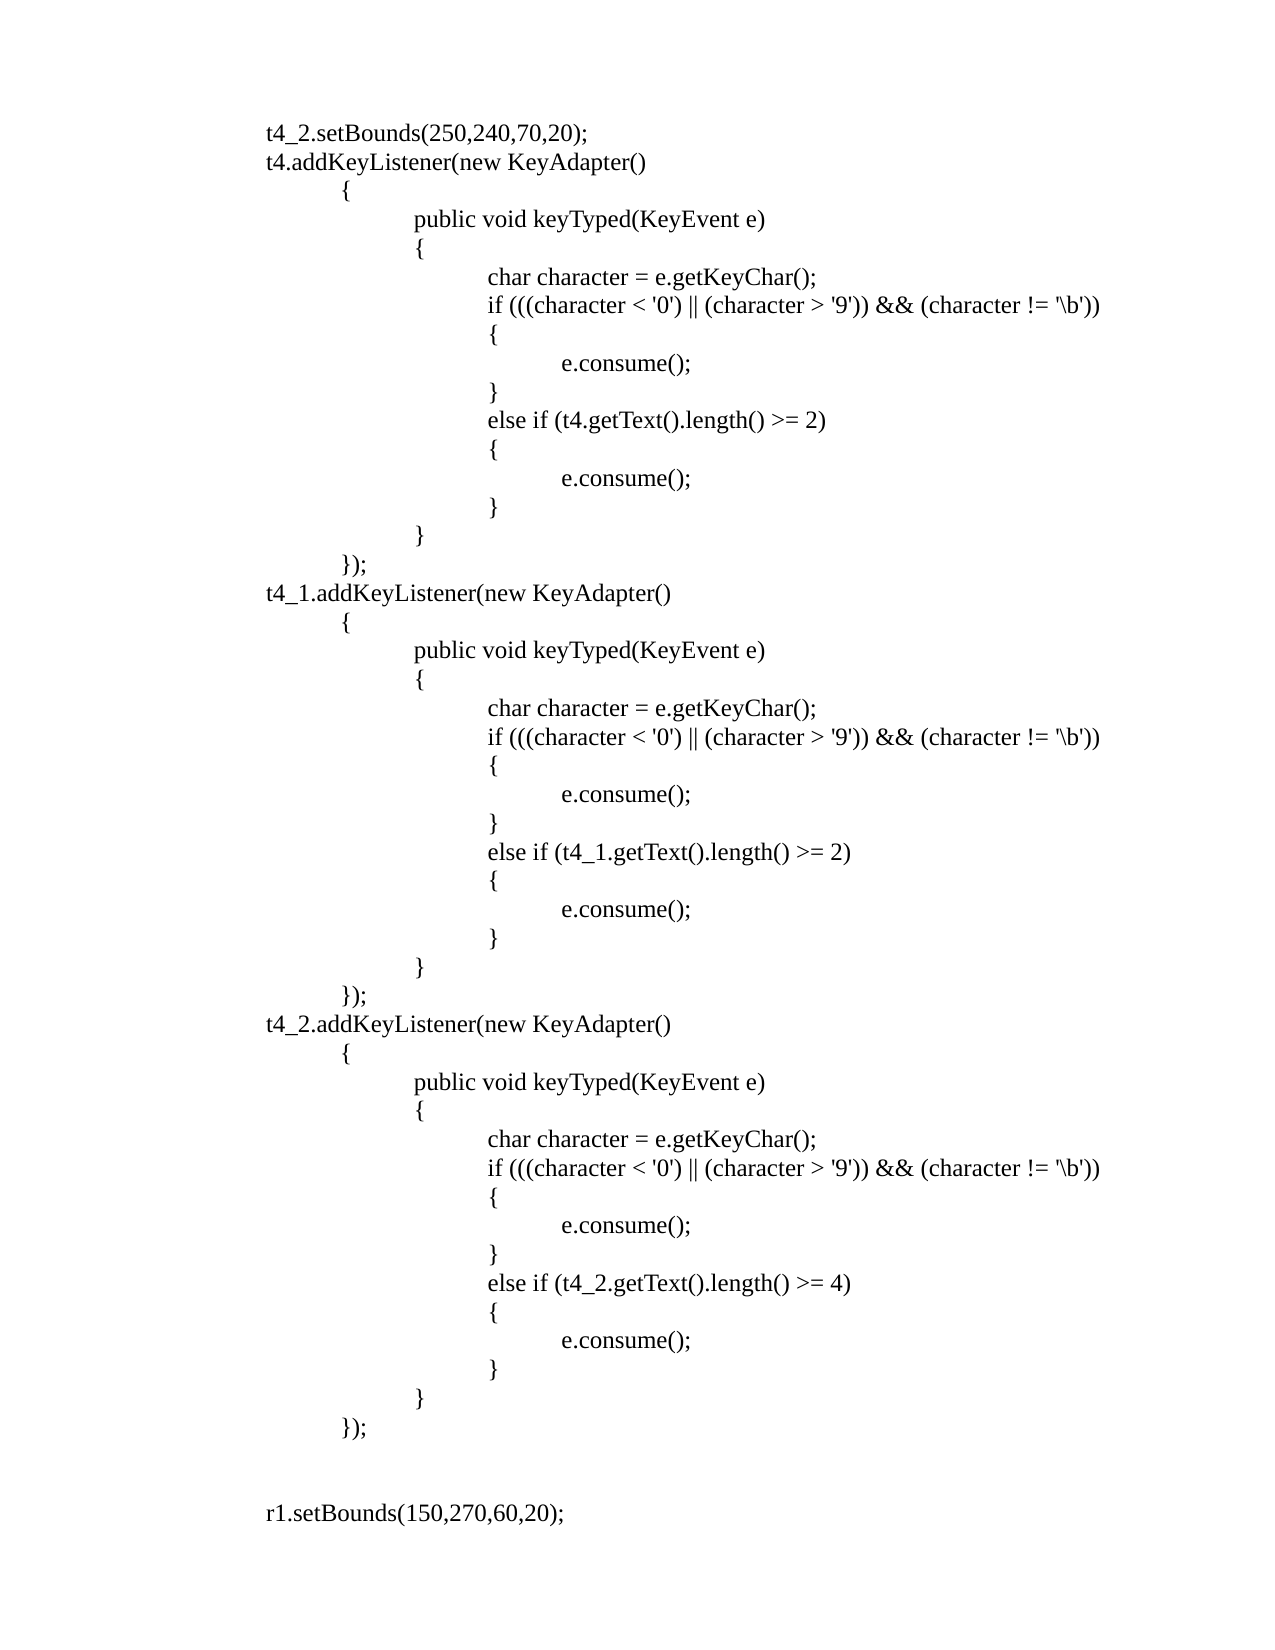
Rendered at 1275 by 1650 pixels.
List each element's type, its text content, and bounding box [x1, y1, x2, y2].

text e.consume(); [118, 894, 1157, 923]
text public void keyTyped(KeyEvent e) [118, 636, 1157, 664]
text { [118, 1096, 1157, 1124]
text } [118, 492, 1157, 521]
text { [118, 434, 1157, 463]
text t4.addKeyListener(new KeyAdapter() [118, 147, 1157, 176]
text t4_2.setBounds(250,240,70,20); [118, 118, 1157, 147]
text { [118, 664, 1157, 693]
text char character = e.getKeyChar(); [118, 262, 1157, 291]
text }); [118, 981, 1157, 1009]
text } [118, 1383, 1157, 1412]
text e.consume(); [118, 463, 1157, 492]
text } [118, 1354, 1157, 1383]
text t4_1.addKeyListener(new KeyAdapter() [118, 578, 1157, 607]
text else if (t4.getText().length() >= 2) [118, 406, 1157, 434]
text public void keyTyped(KeyEvent e) [118, 1067, 1157, 1096]
text else if (t4_1.getText().length() >= 2) [118, 837, 1157, 866]
text }); [118, 549, 1157, 578]
text } [118, 377, 1157, 406]
text if (((character < '0') || (character > '9')) && (character != '\b')) [118, 291, 1157, 319]
text { [118, 176, 1157, 204]
text if (((character < '0') || (character > '9')) && (character != '\b')) [118, 722, 1157, 751]
text e.consume(); [118, 1326, 1157, 1354]
text } [118, 923, 1157, 952]
text { [118, 1038, 1157, 1067]
text { [118, 1182, 1157, 1211]
text }); [118, 1412, 1157, 1441]
text { [118, 751, 1157, 779]
text } [118, 521, 1157, 549]
text } [118, 1239, 1157, 1268]
text r1.setBounds(150,270,60,20); [118, 1498, 1157, 1527]
text char character = e.getKeyChar(); [118, 1124, 1157, 1153]
text char character = e.getKeyChar(); [118, 693, 1157, 722]
text else if (t4_2.getText().length() >= 4) [118, 1268, 1157, 1297]
text e.consume(); [118, 1211, 1157, 1239]
text { [118, 866, 1157, 894]
text { [118, 607, 1157, 636]
text { [118, 233, 1157, 262]
text e.consume(); [118, 779, 1157, 808]
text } [118, 952, 1157, 981]
text t4_2.addKeyListener(new KeyAdapter() [118, 1009, 1157, 1038]
text { [118, 319, 1157, 348]
text if (((character < '0') || (character > '9')) && (character != '\b')) [118, 1153, 1157, 1182]
text e.consume(); [118, 348, 1157, 377]
text { [118, 1297, 1157, 1326]
text public void keyTyped(KeyEvent e) [118, 204, 1157, 233]
text } [118, 808, 1157, 837]
